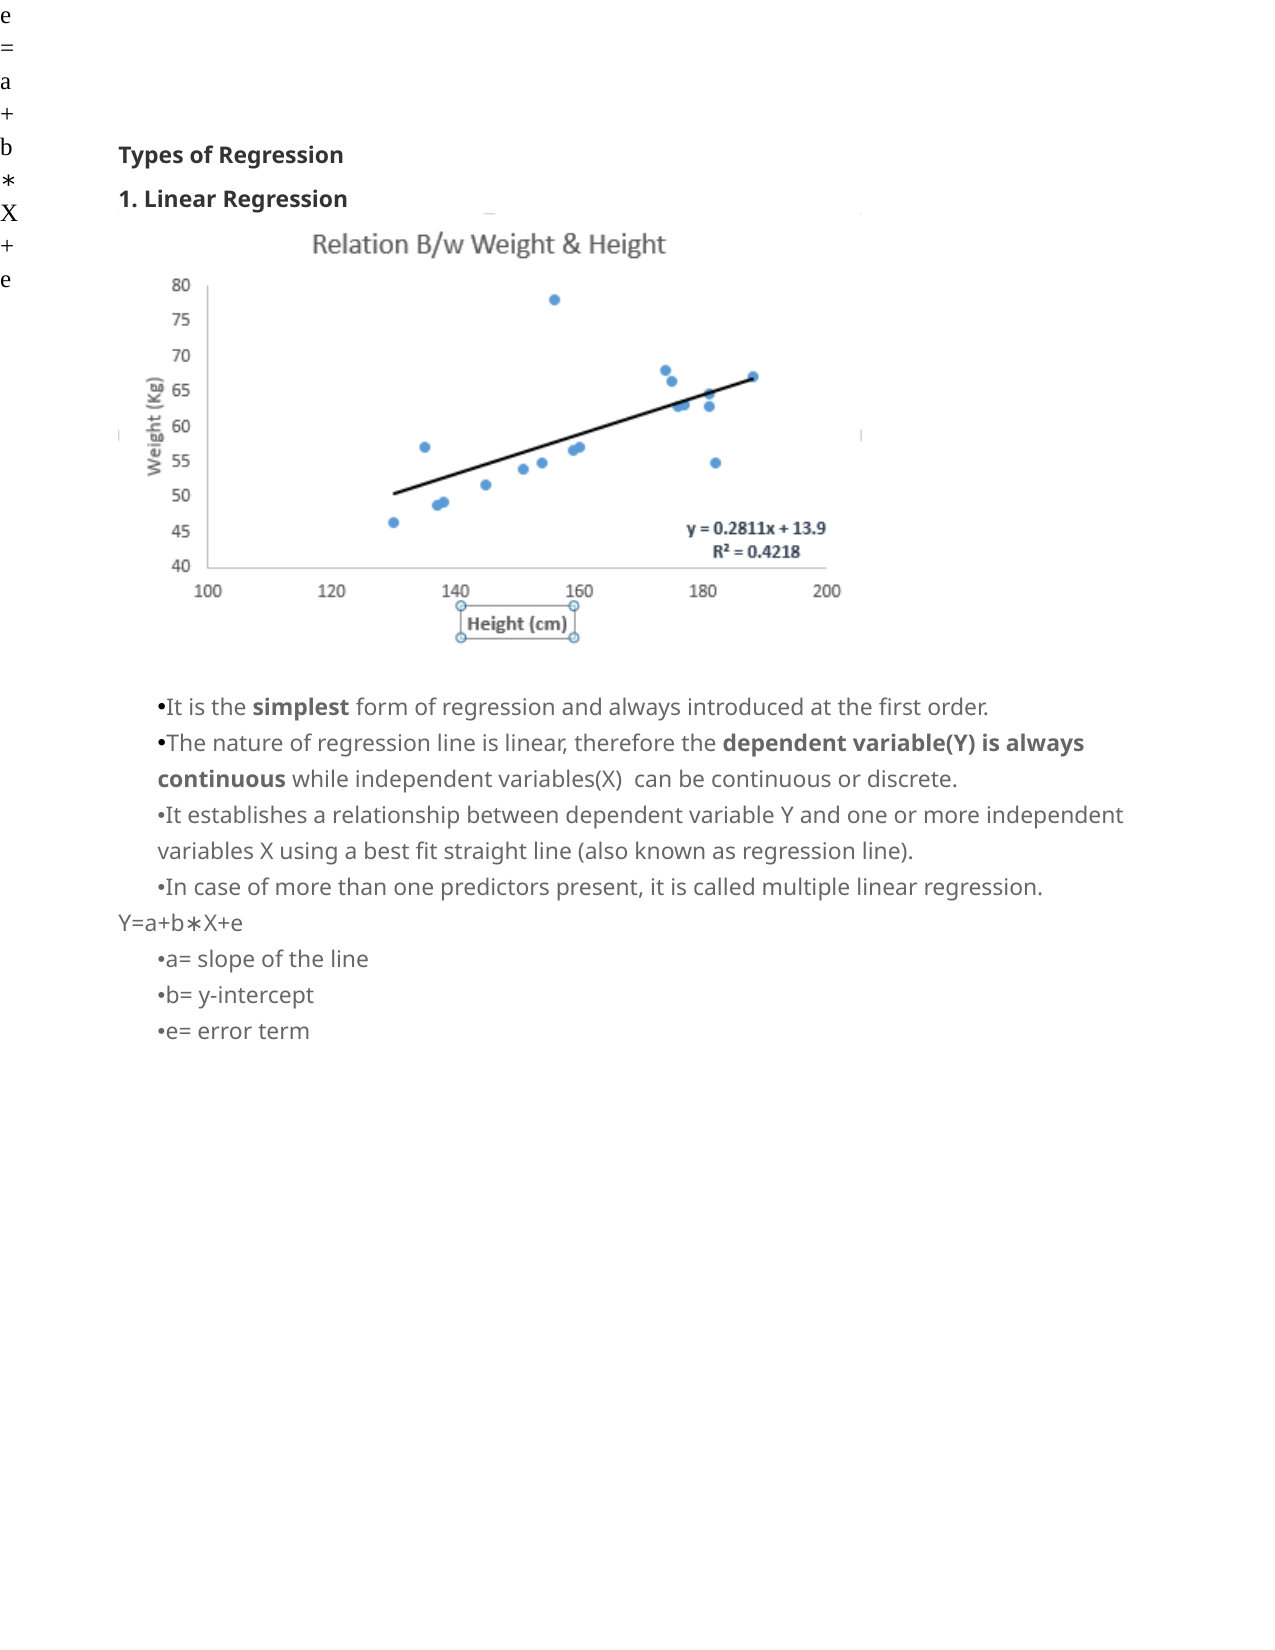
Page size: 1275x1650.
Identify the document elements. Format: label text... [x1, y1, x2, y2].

list e= error term [118, 1015, 1157, 1046]
subtitle 1. Linear Regression [118, 183, 1157, 214]
text Y=a+b∗X+e [118, 907, 1157, 938]
list b= y-intercept [118, 979, 1157, 1010]
subtitle Types of Regression [118, 139, 1157, 170]
list It is the simplest form of regression and always introduced at the first order. [118, 691, 1157, 722]
list It establishes a relationship between dependent variable Y and one or more independent variables X using a best fit straight line (also known as regression line). [118, 799, 1157, 866]
list In case of more than one predictors present, it is called multiple linear regression. [118, 871, 1157, 902]
picture [118, 213, 862, 657]
list a= slope of the line [118, 943, 1157, 974]
list The nature of regression line is linear, therefore the dependent variable(Y) is always continuous while independent variables(X) can be continuous or discrete. [118, 727, 1157, 794]
